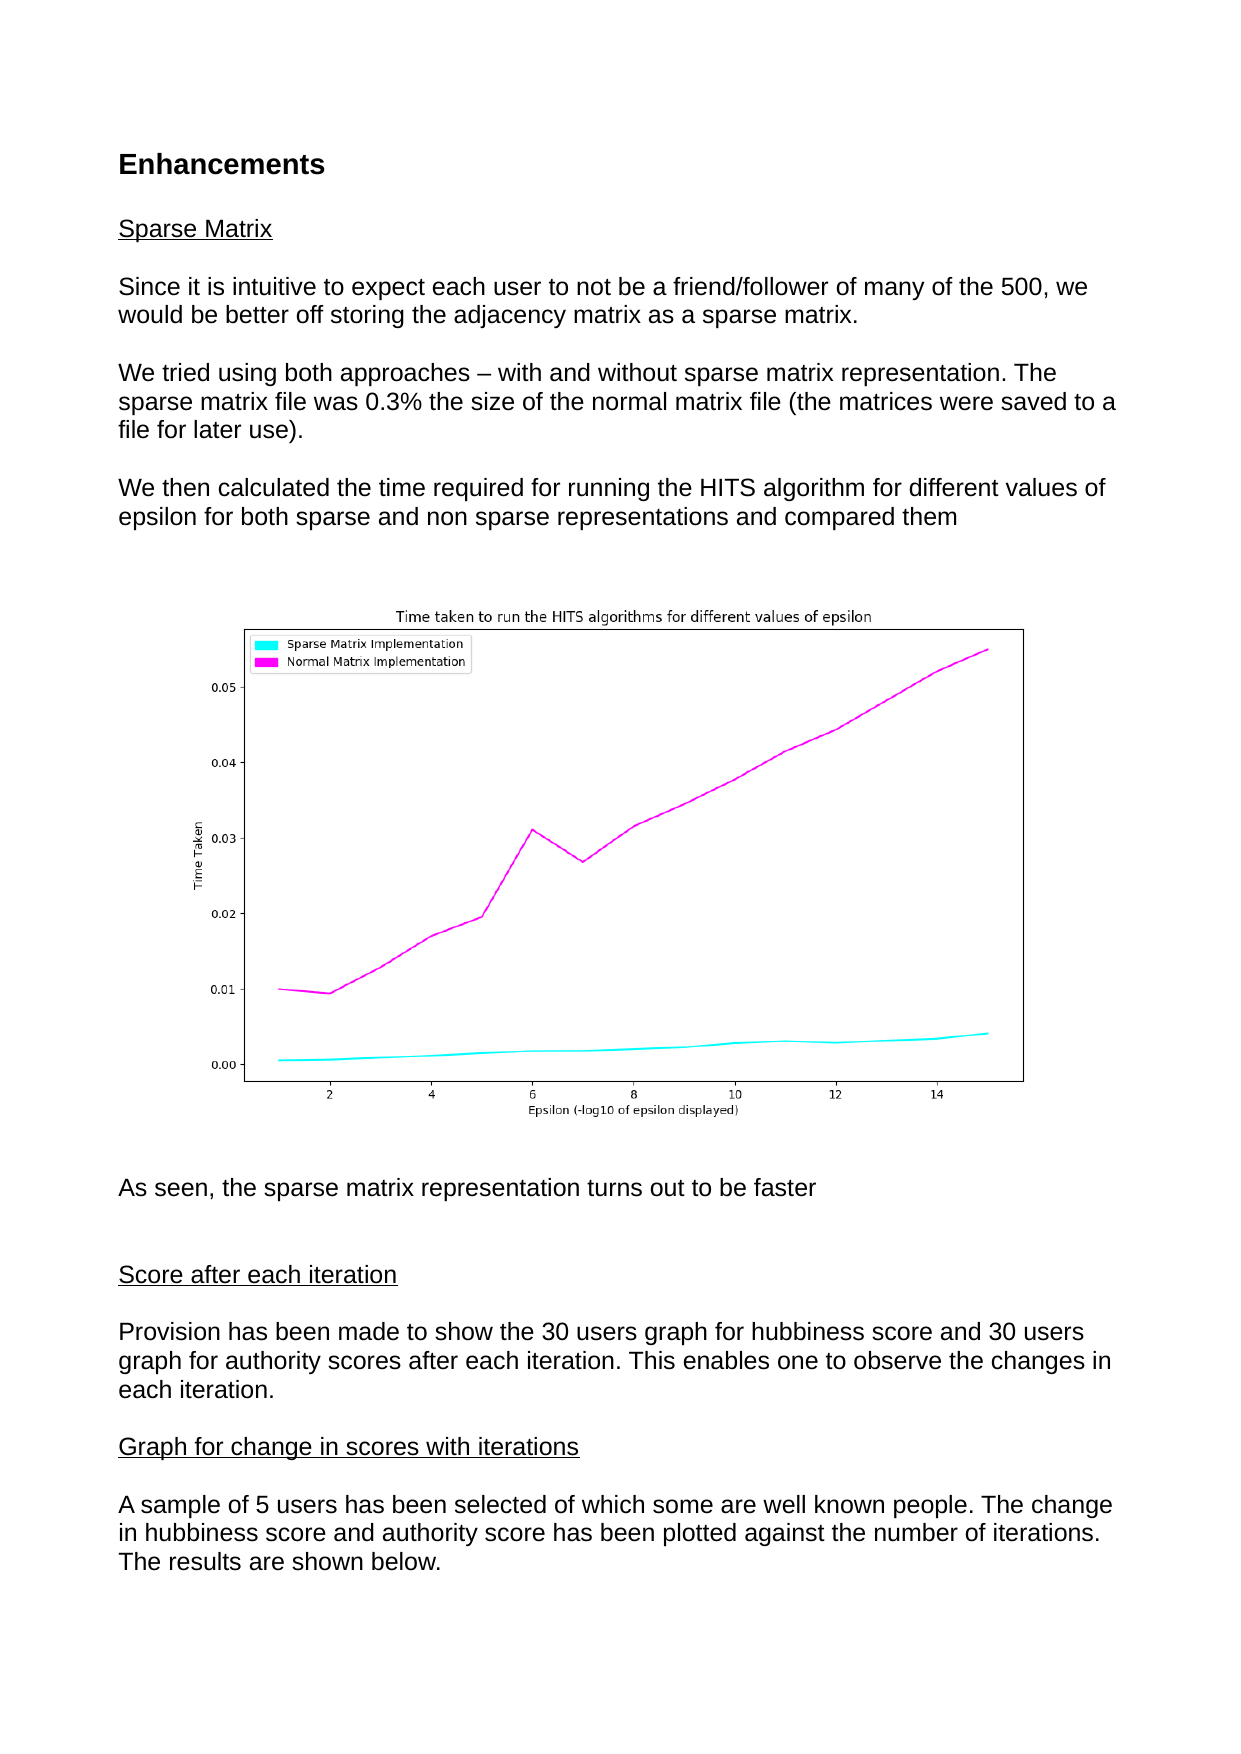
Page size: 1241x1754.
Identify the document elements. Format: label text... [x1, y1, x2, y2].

text Sparse Matrix [118, 214, 1122, 243]
text As seen, the sparse matrix representation turns out to be faster [118, 1173, 1122, 1202]
text Graph for change in scores with iterations [118, 1432, 1122, 1461]
text We then calculated the time required for running the HITS algorithm for different values of epsilon for both sparse and non sparse representations and compared them [118, 473, 1122, 530]
text Provision has been made to show the 30 users graph for hubbiness score and 30 users graph for authority scores after each iteration. This enables one to observe the changes in each iteration. [118, 1317, 1122, 1403]
text A sample of 5 users has been selected of which some are well known people. The change in hubbiness score and authority score has been plotted against the number of iterations. [118, 1489, 1122, 1547]
text Since it is intuitive to expect each user to not be a friend/follower of many of the 500, we would be better off storing the adjacency matrix as a sparse matrix. [118, 271, 1122, 329]
text Enhancements [118, 147, 1122, 180]
text We tried using both approaches – with and without sparse matrix representation. The sparse matrix file was 0.3% the size of the normal matrix file (the matrices were saved to a file for later use). [118, 358, 1122, 444]
text Score after each iteration [118, 1259, 1122, 1288]
picture [118, 558, 1123, 1145]
text The results are shown below. [118, 1547, 1122, 1576]
